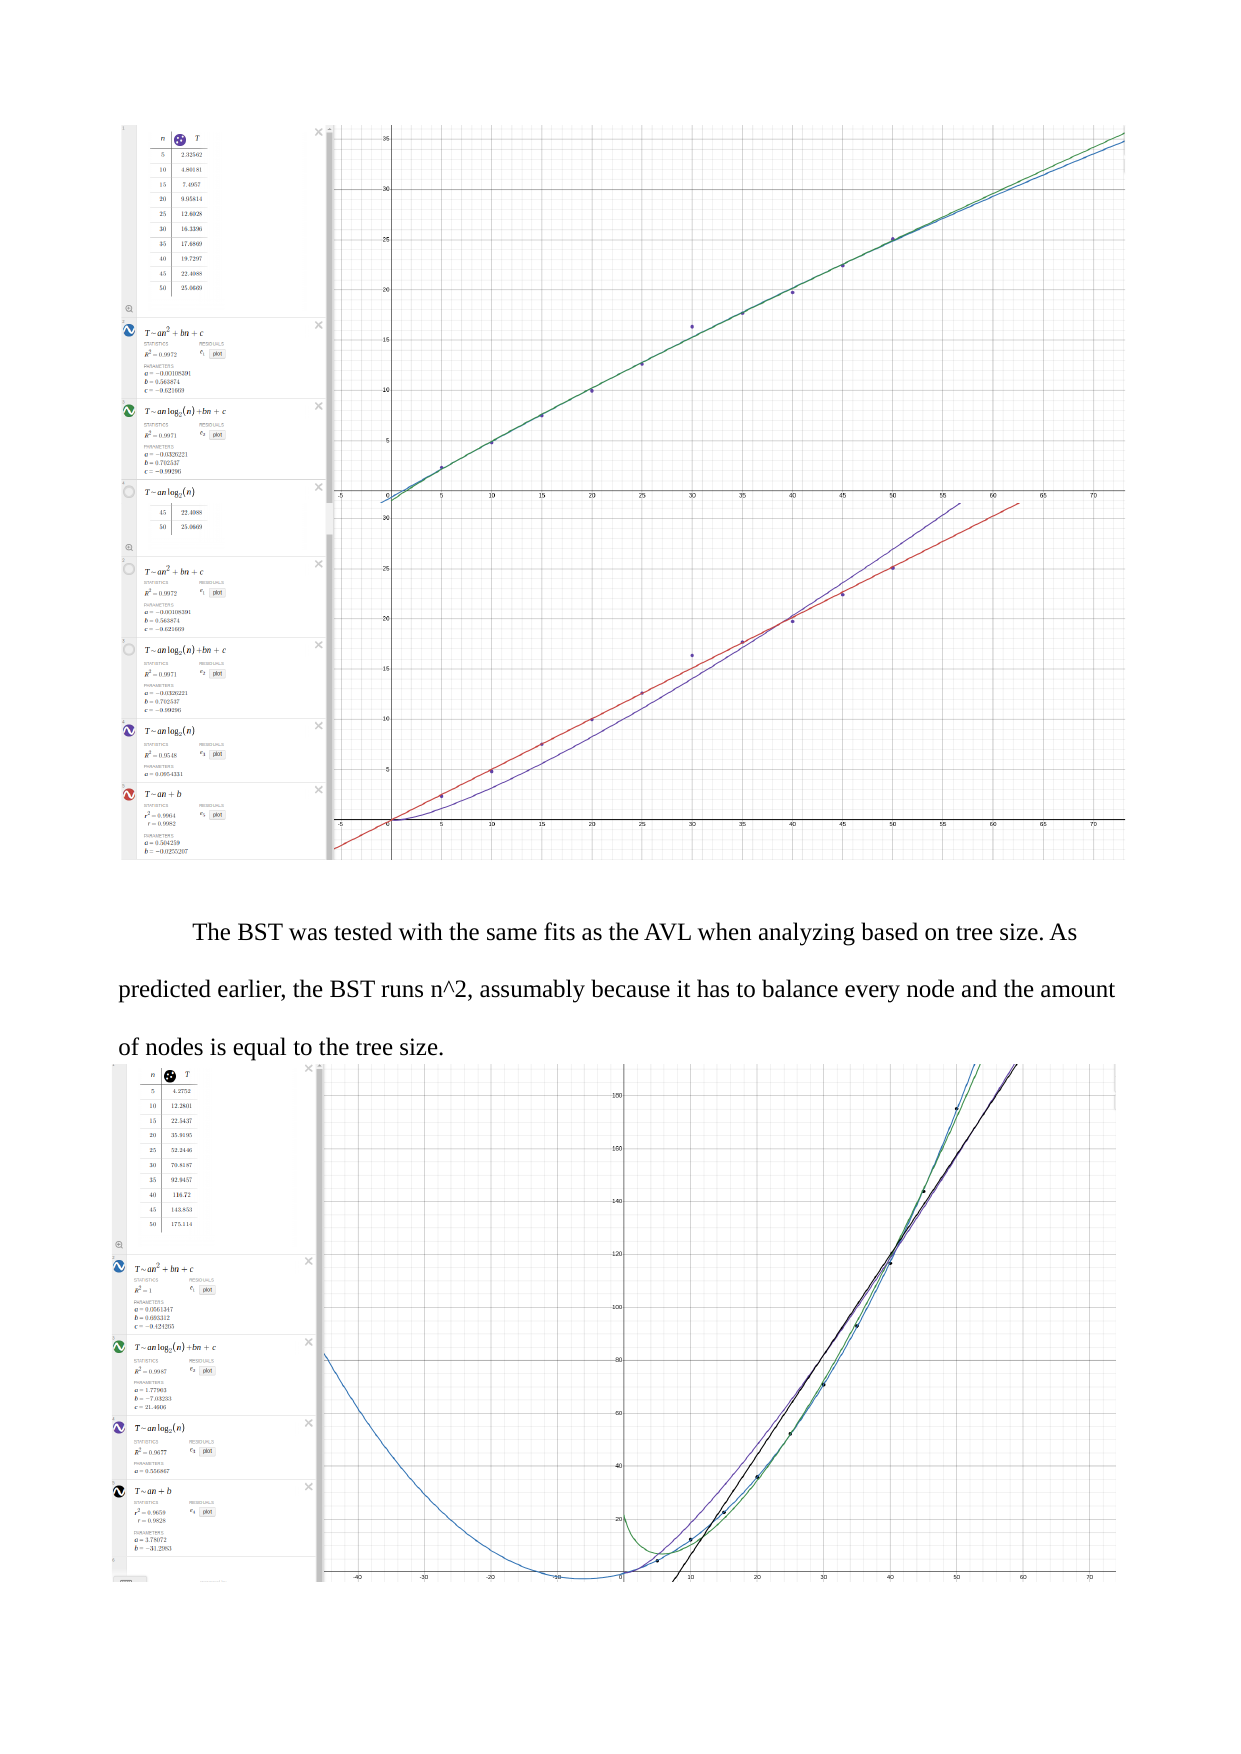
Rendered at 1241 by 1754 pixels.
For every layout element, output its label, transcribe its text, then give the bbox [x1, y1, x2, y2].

picture [121, 125, 1126, 860]
text The BST was tested with the same fits as the AVL when analyzing based on tree size. As predicted earlier, the BST runs n^2, assumably because it has to balance every node and the amount of nodes is equal to the tree size. [118, 917, 1122, 1061]
picture [111, 1064, 1116, 1582]
